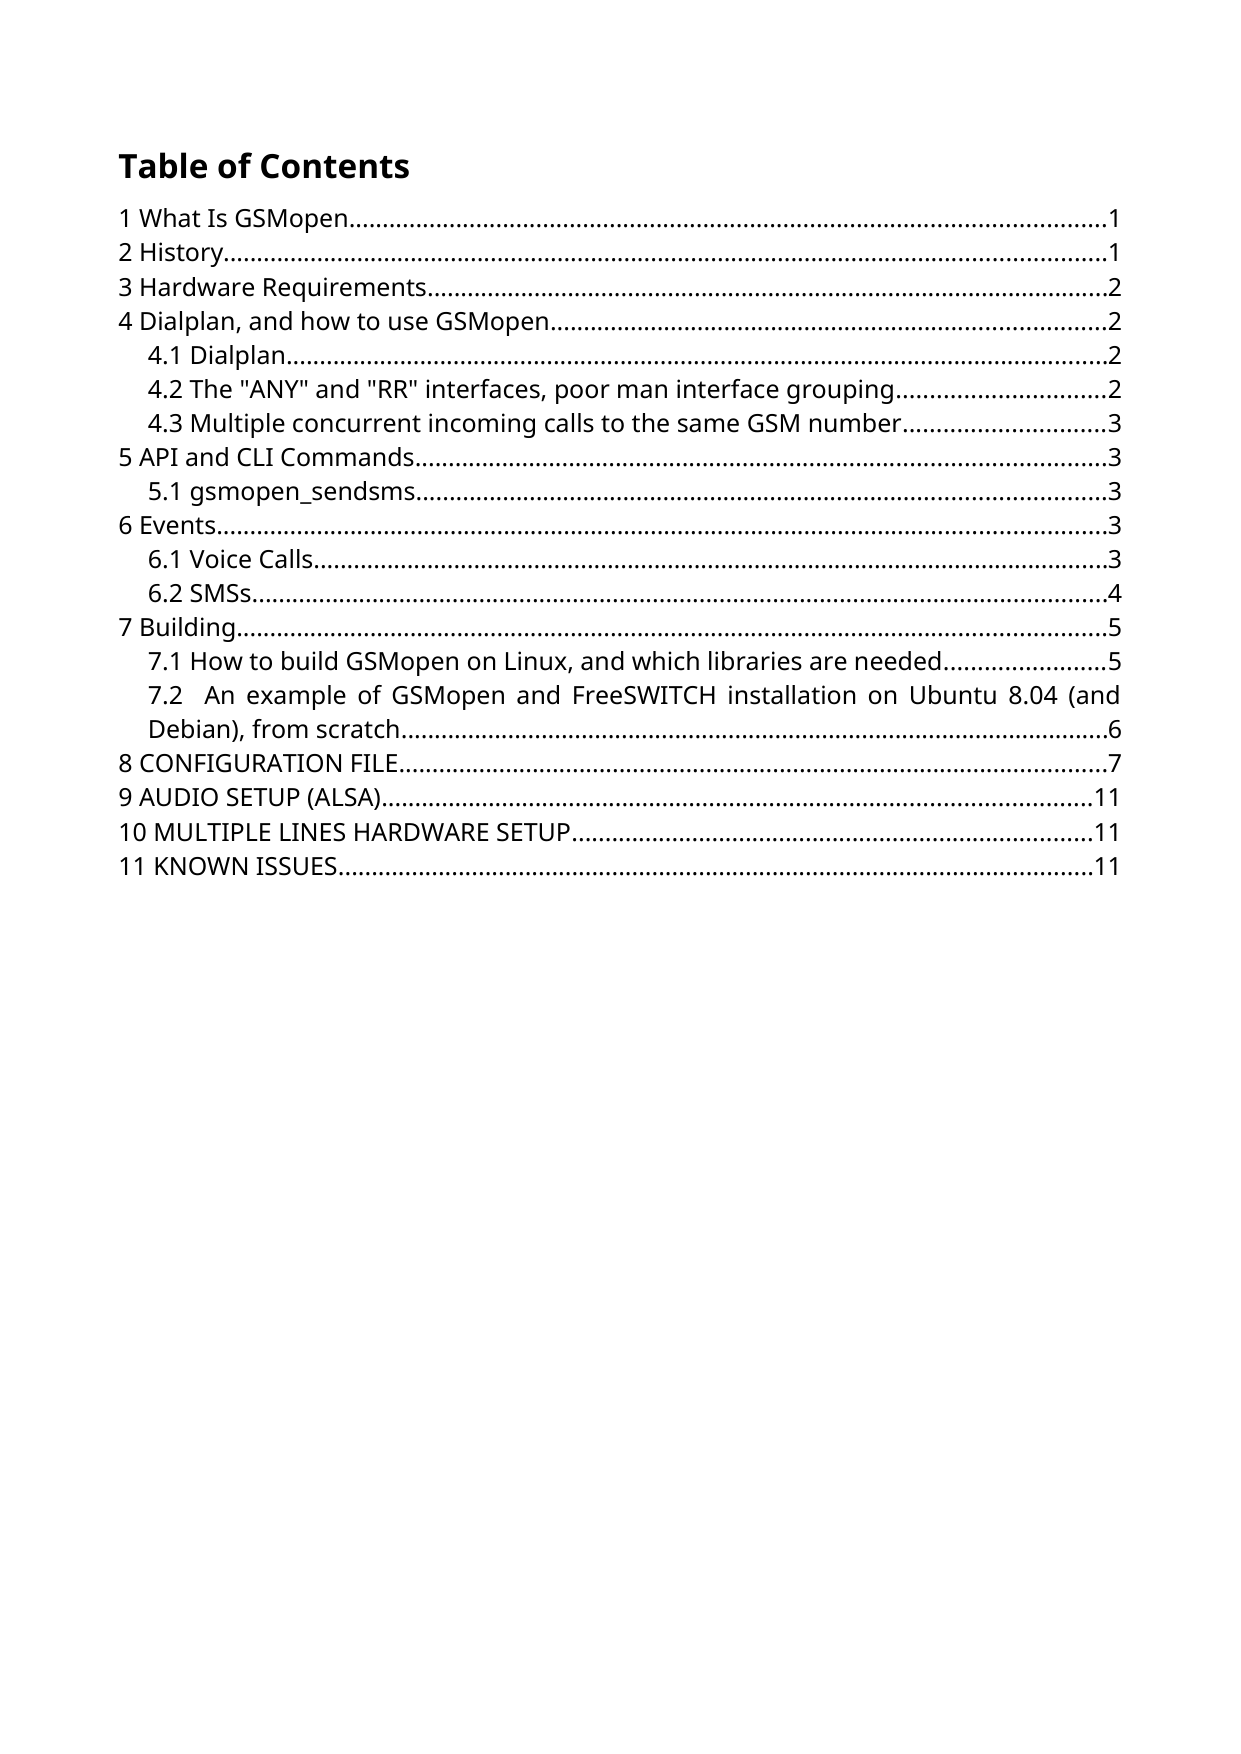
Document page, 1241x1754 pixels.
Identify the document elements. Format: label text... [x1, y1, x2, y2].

text 9 AUDIO SETUP (ALSA) 11 [118, 780, 1122, 814]
text 4.1 Dialplan 2 [148, 337, 1122, 371]
text 2 History 1 [118, 235, 1122, 269]
text 6.2 SMSs 4 [148, 576, 1122, 610]
text 6 Events 3 [118, 508, 1122, 542]
text 7 Building 5 [118, 610, 1122, 644]
text 4.3 Multiple concurrent incoming calls to the same GSM number 3 [148, 405, 1122, 439]
text 4.2 The "ANY" and "RR" interfaces, poor man interface grouping 2 [148, 371, 1122, 405]
text 11 KNOWN ISSUES 11 [118, 848, 1122, 882]
text 1 What Is GSMopen 1 [118, 201, 1122, 235]
text 4 Dialplan, and how to use GSMopen 2 [118, 303, 1122, 337]
text 5.1 gsmopen_sendsms 3 [148, 473, 1122, 508]
subtitle Table of Contents [118, 143, 1122, 188]
text 7.2 An example of GSMopen and FreeSWITCH installation on Ubuntu 8.04 (and Debian), from scratch 6 [148, 678, 1122, 746]
text 6.1 Voice Calls 3 [148, 542, 1122, 576]
text 5 API and CLI Commands 3 [118, 439, 1122, 473]
text 8 CONFIGURATION FILE 7 [118, 746, 1122, 780]
text 7.1 How to build GSMopen on Linux, and which libraries are needed 5 [148, 644, 1122, 678]
text 3 Hardware Requirements 2 [118, 269, 1122, 303]
text 10 MULTIPLE LINES HARDWARE SETUP 11 [118, 814, 1122, 848]
